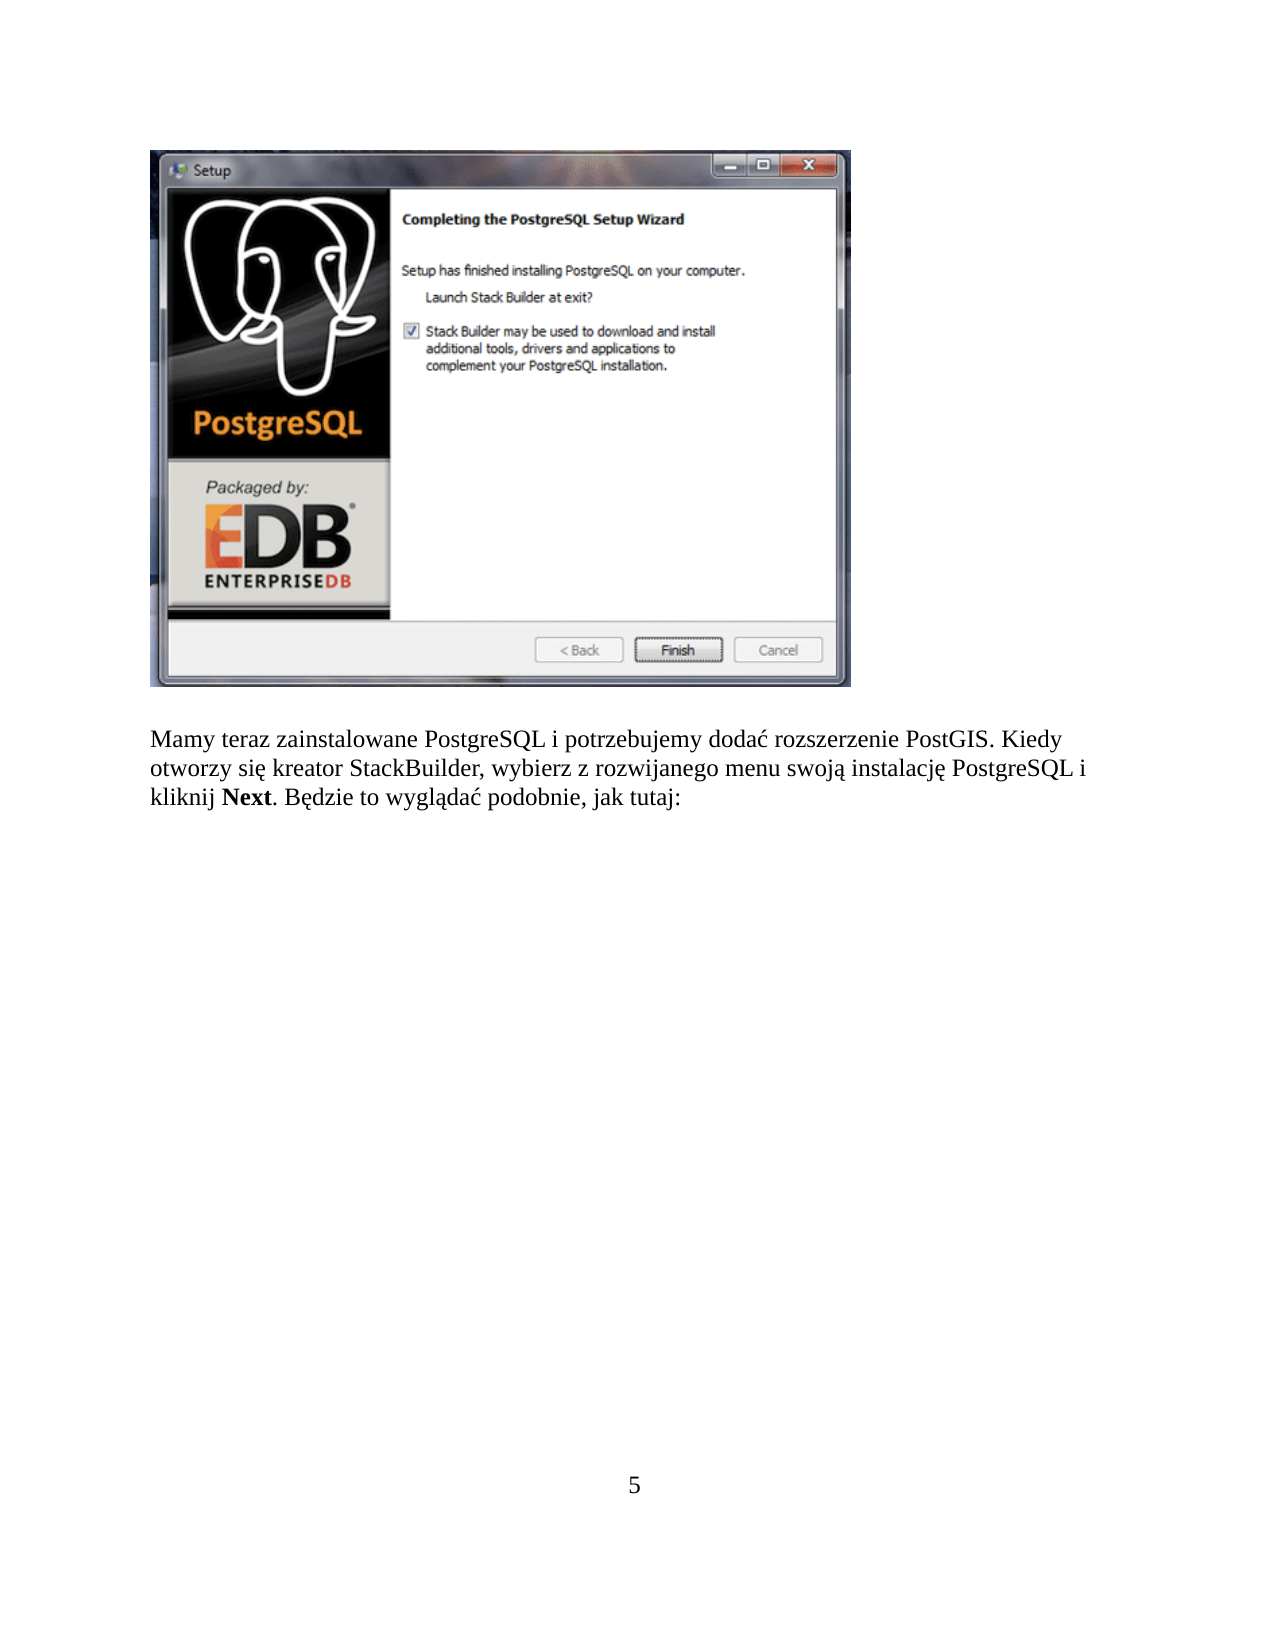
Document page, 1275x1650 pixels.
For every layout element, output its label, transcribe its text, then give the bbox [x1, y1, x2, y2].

text Mamy teraz zainstalowane PostgreSQL i potrzebujemy dodać rozszerzenie PostGIS. Kiedy otworzy się kreator StackBuilder, wybierz z rozwijanego menu swoją instalację PostgreSQL i kliknij Next. Będzie to wyglądać podobnie, jak tutaj: [150, 724, 1125, 839]
picture [150, 150, 851, 687]
